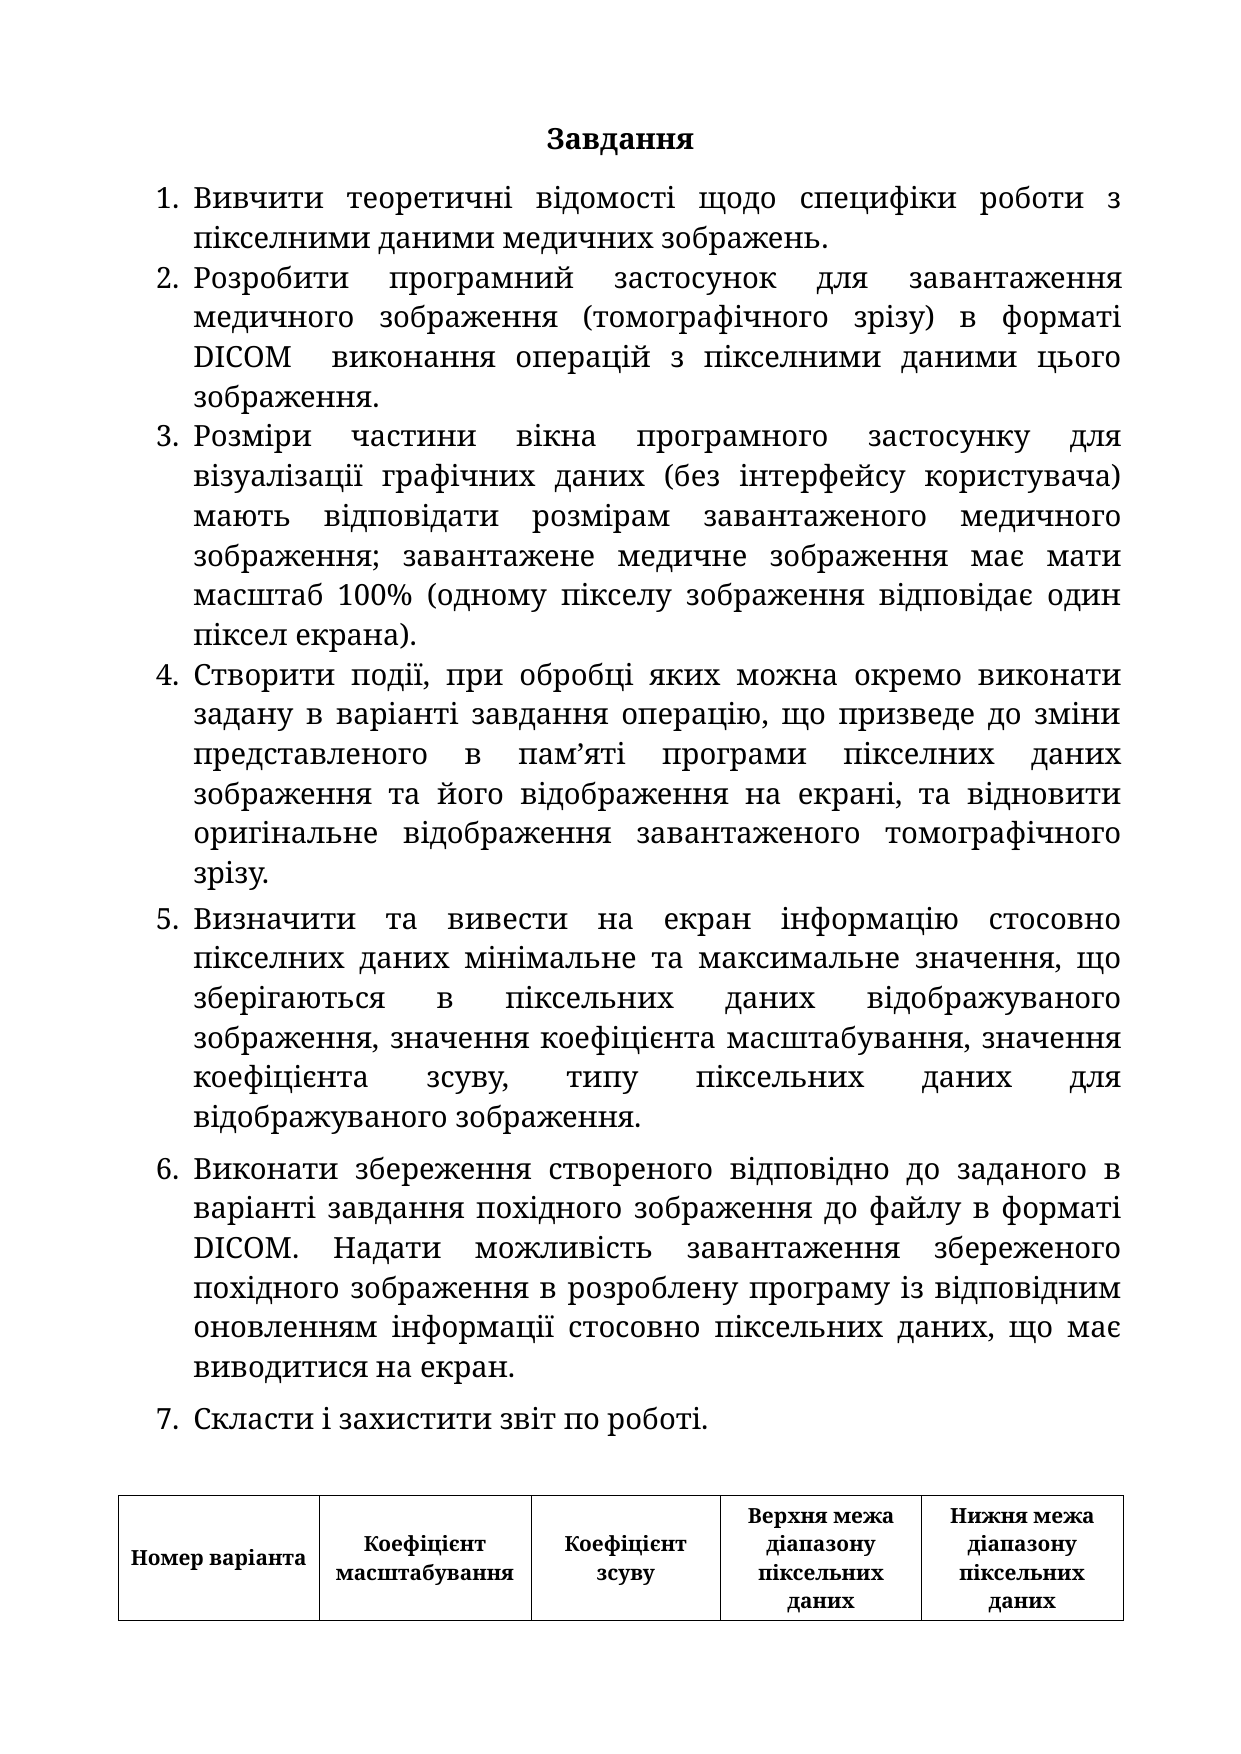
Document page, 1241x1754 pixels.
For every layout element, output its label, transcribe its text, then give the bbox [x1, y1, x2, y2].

list Розміри частини вікна програмного застосунку для візуалізації графічних даних (без інтерфейсу користувача) мають відповідати розмірам завантаженого медичного зображення; завантажене медичне зображення має мати масштаб 100% (одному пікселу зображення відповідає один піксел екрана). [156, 416, 1122, 654]
list Створити події, при обробці яких можна окремо виконати задану в варіанті завдання операцію, що призведе до зміни представленого в пам’яті програми пікселних даних зображення та його відображення на екрані, та відновити оригінальне відображення завантаженого томографічного зрізу. [156, 654, 1122, 892]
list Вивчити теоретичні відомості щодо специфіки роботи з пікселними даними медичних зображень. [156, 178, 1122, 257]
table_header Верхня межа діапазону піксельних даних [721, 1496, 921, 1620]
table_header Нижня межа діапазону піксельних даних [922, 1496, 1123, 1620]
text Завдання [118, 118, 1122, 158]
table_header Коефіцієнт масштабування [320, 1496, 531, 1620]
list Визначити та вивести на екран інформацію стосовно пікселних даних мінімальне та максимальне значення, що зберігаються в піксельних даних відображуваного зображення, значення коефіцієнта масштабування, значення коефіцієнта зсуву, типу піксельних даних для відображуваного зображення. [156, 898, 1122, 1136]
list Скласти і захистити звіт по роботі. [156, 1398, 1122, 1438]
table_header Номер варіанта [119, 1496, 319, 1620]
table_header Коефіцієнт зсуву [532, 1496, 720, 1620]
list Розробити програмний застосунок для завантаження медичного зображення (томографічного зрізу) в форматі DICOM виконання операцій з пікселними даними цього зображення. [156, 257, 1122, 416]
list Виконати збереження створеного відповідно до заданого в варіанті завдання похідного зображення до файлу в форматі DICOM. Надати можливість завантаження збереженого похідного зображення в розроблену програму із відповідним оновленням інформації стосовно піксельних даних, що має виводитися на екран. [156, 1148, 1122, 1386]
